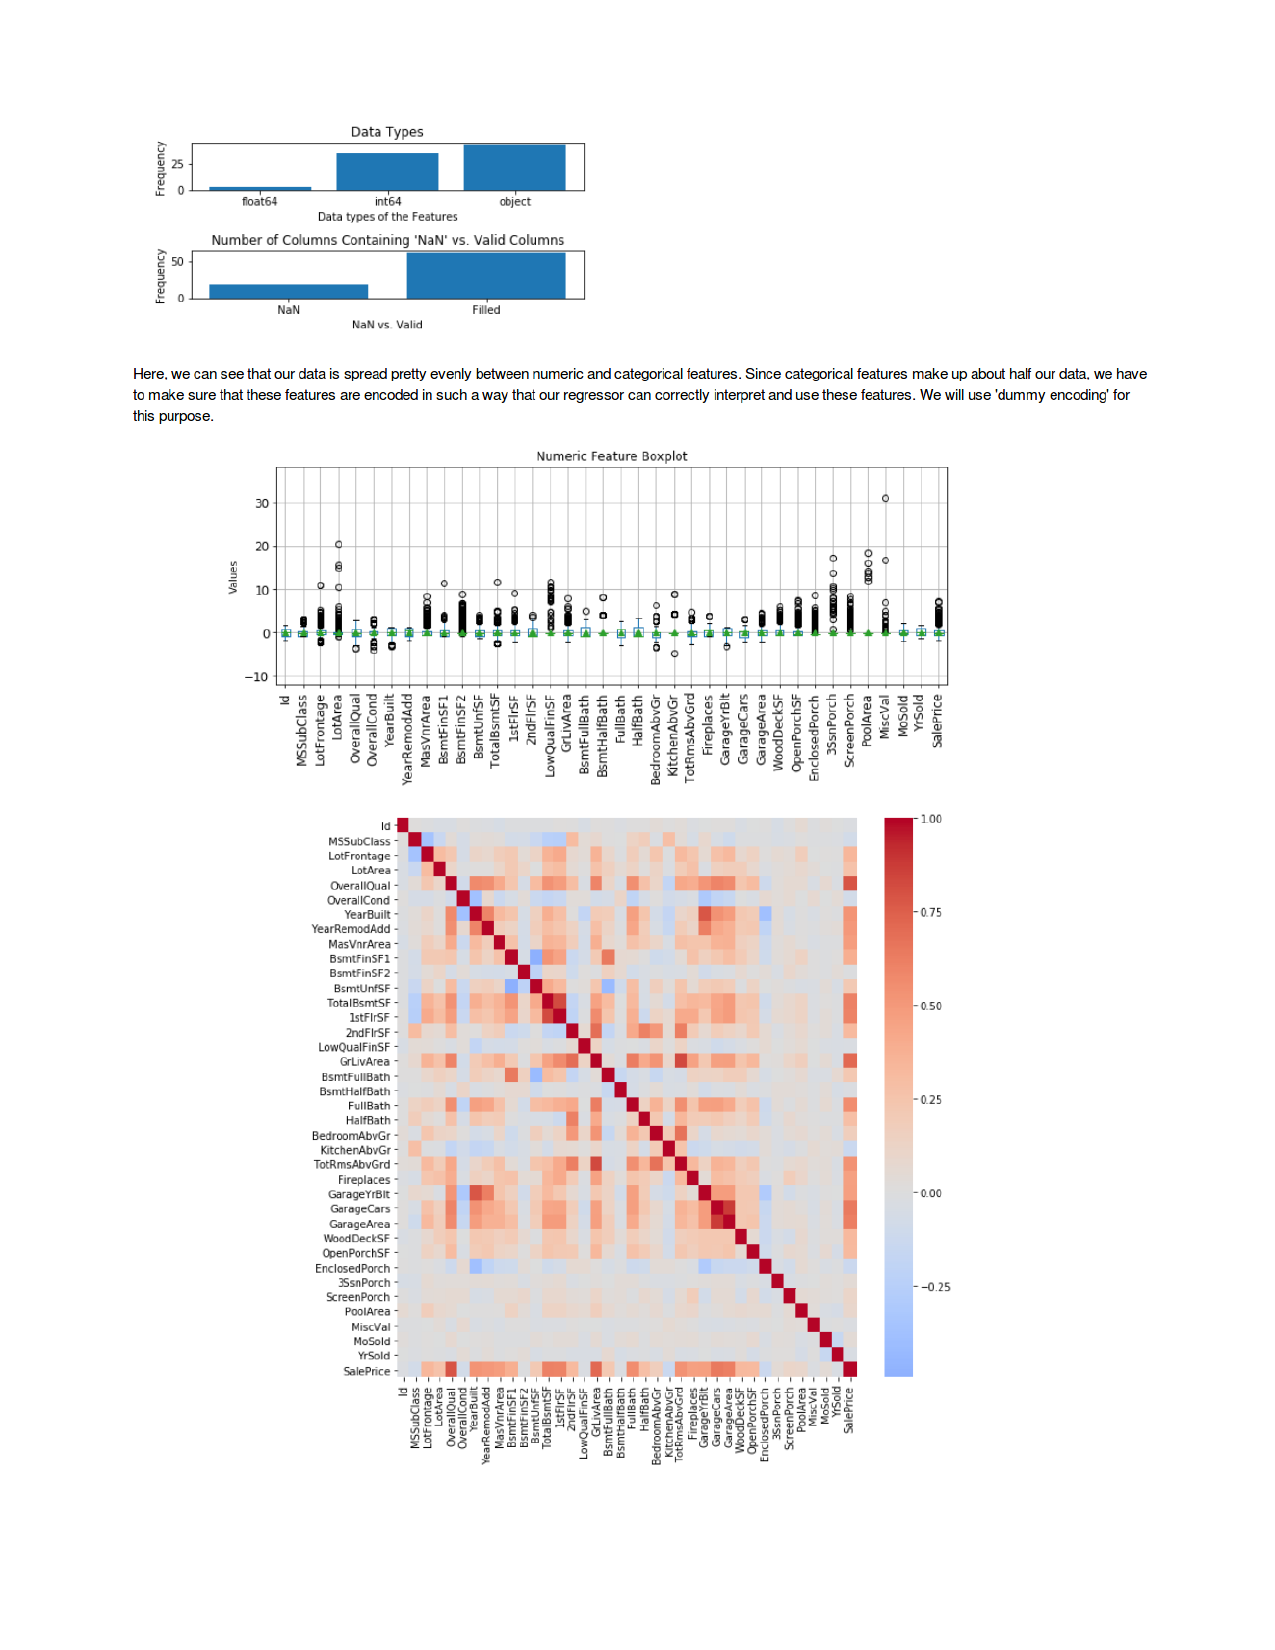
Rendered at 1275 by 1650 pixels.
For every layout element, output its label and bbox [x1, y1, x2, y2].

picture [118, 118, 1157, 432]
picture [294, 807, 973, 1476]
picture [202, 444, 980, 804]
